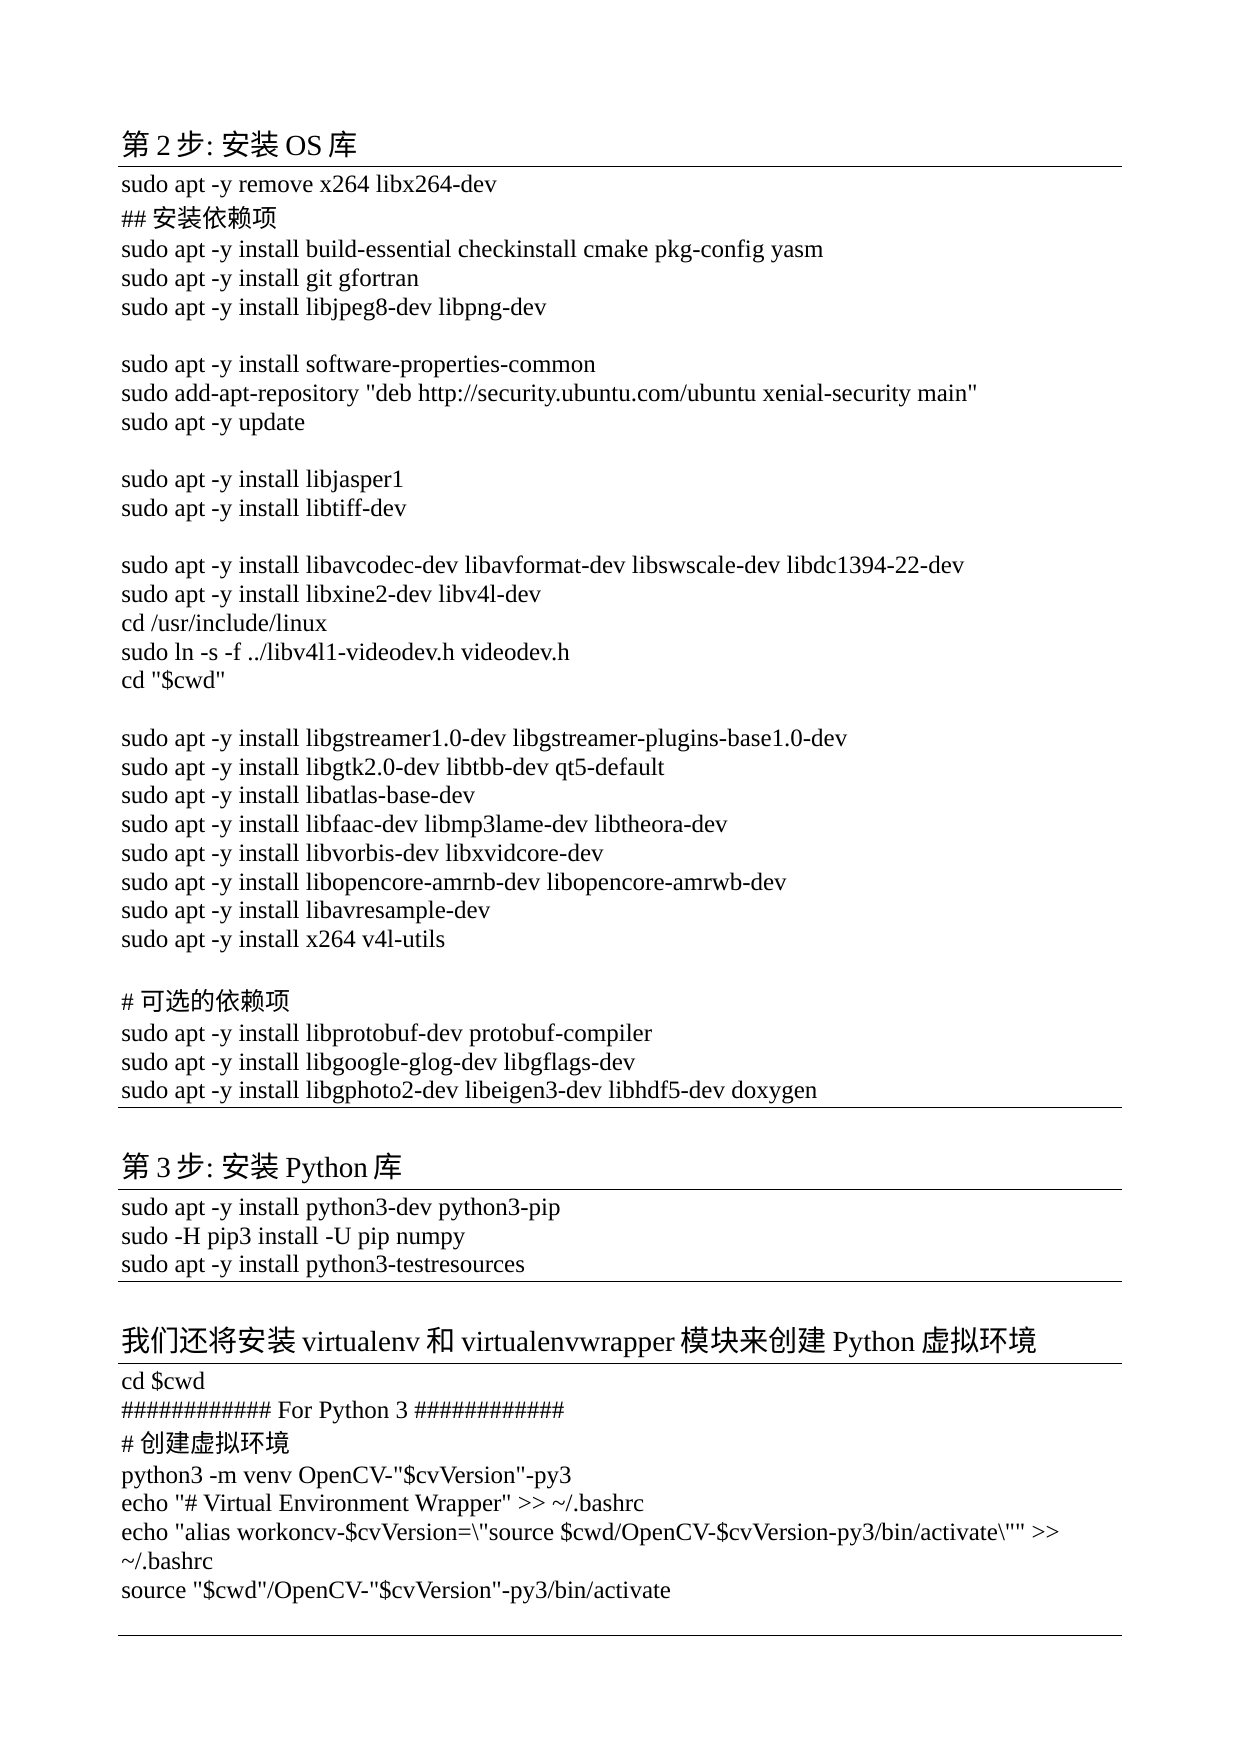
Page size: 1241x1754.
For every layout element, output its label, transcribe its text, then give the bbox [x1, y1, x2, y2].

text sudo ln -s -f ../libv4l1-videodev.h videodev.h [118, 634, 1122, 662]
text sudo apt -y install git gfortran [118, 260, 1122, 289]
text sudo apt -y install libgphoto2-dev libeigen3-dev libhdf5-dev doxygen [118, 1072, 1122, 1107]
text sudo apt -y install build-essential checkinstall cmake pkg-config yasm [118, 231, 1122, 260]
text sudo apt -y install libgtk2.0-dev libtbb-dev qt5-default [118, 749, 1122, 777]
text # 可选的依赖项 [118, 979, 1122, 1015]
text ############ For Python 3 ############ [118, 1392, 1122, 1420]
text sudo apt -y install libtiff-dev [118, 490, 1122, 522]
text sudo apt -y install libjpeg8-dev libpng-dev [118, 289, 1122, 321]
text echo "# Virtual Environment Wrapper" >> ~/.bashrc [118, 1485, 1122, 1514]
text sudo apt -y install libavresample-dev [118, 892, 1122, 921]
text source "$cwd"/OpenCV-"$cvVersion"-py3/bin/activate [118, 1572, 1122, 1603]
text sudo apt -y install python3-dev python3-pip [118, 1190, 1122, 1218]
text 第2步: 安装OS库 [118, 118, 1122, 166]
text sudo add-apt-repository "deb http://security.ubuntu.com/ubuntu xenial-security main" [118, 375, 1122, 404]
text sudo apt -y install libvorbis-dev libxvidcore-dev [118, 835, 1122, 864]
text sudo apt -y install libprotobuf-dev protobuf-compiler [118, 1015, 1122, 1044]
text cd /usr/include/linux [118, 605, 1122, 634]
text echo "alias workoncv-$cvVersion=\"source $cwd/OpenCV-$cvVersion-py3/bin/activate\"" >> ~/.bashrc [118, 1514, 1122, 1572]
text sudo apt -y install x264 v4l-utils [118, 921, 1122, 953]
text 我们还将安装virtualenv和virtualenvwrapper模块来创建Python虚拟环境 [118, 1318, 1122, 1363]
text python3 -m venv OpenCV-"$cvVersion"-py3 [118, 1457, 1122, 1485]
text 第3步: 安装Python库 [118, 1144, 1122, 1189]
text ## 安装依赖项 [118, 195, 1122, 231]
text sudo apt -y install libatlas-base-dev [118, 777, 1122, 806]
text sudo apt -y install libgoogle-glog-dev libgflags-dev [118, 1044, 1122, 1072]
text sudo apt -y install python3-testresources [118, 1246, 1122, 1281]
text sudo apt -y install libopencore-amrnb-dev libopencore-amrwb-dev [118, 864, 1122, 892]
text cd "$cwd" [118, 662, 1122, 694]
text sudo apt -y install libavcodec-dev libavformat-dev libswscale-dev libdc1394-22-dev [118, 547, 1122, 576]
text cd $cwd [118, 1364, 1122, 1392]
text sudo apt -y install libgstreamer1.0-dev libgstreamer-plugins-base1.0-dev [118, 720, 1122, 749]
text # 创建虚拟环境 [118, 1420, 1122, 1457]
text sudo apt -y install libfaac-dev libmp3lame-dev libtheora-dev [118, 806, 1122, 835]
text sudo -H pip3 install -U pip numpy [118, 1218, 1122, 1246]
text sudo apt -y update [118, 404, 1122, 436]
text sudo apt -y install libxine2-dev libv4l-dev [118, 576, 1122, 605]
text sudo apt -y install software-properties-common [118, 346, 1122, 375]
text sudo apt -y remove x264 libx264-dev [118, 167, 1122, 195]
text sudo apt -y install libjasper1 [118, 461, 1122, 490]
